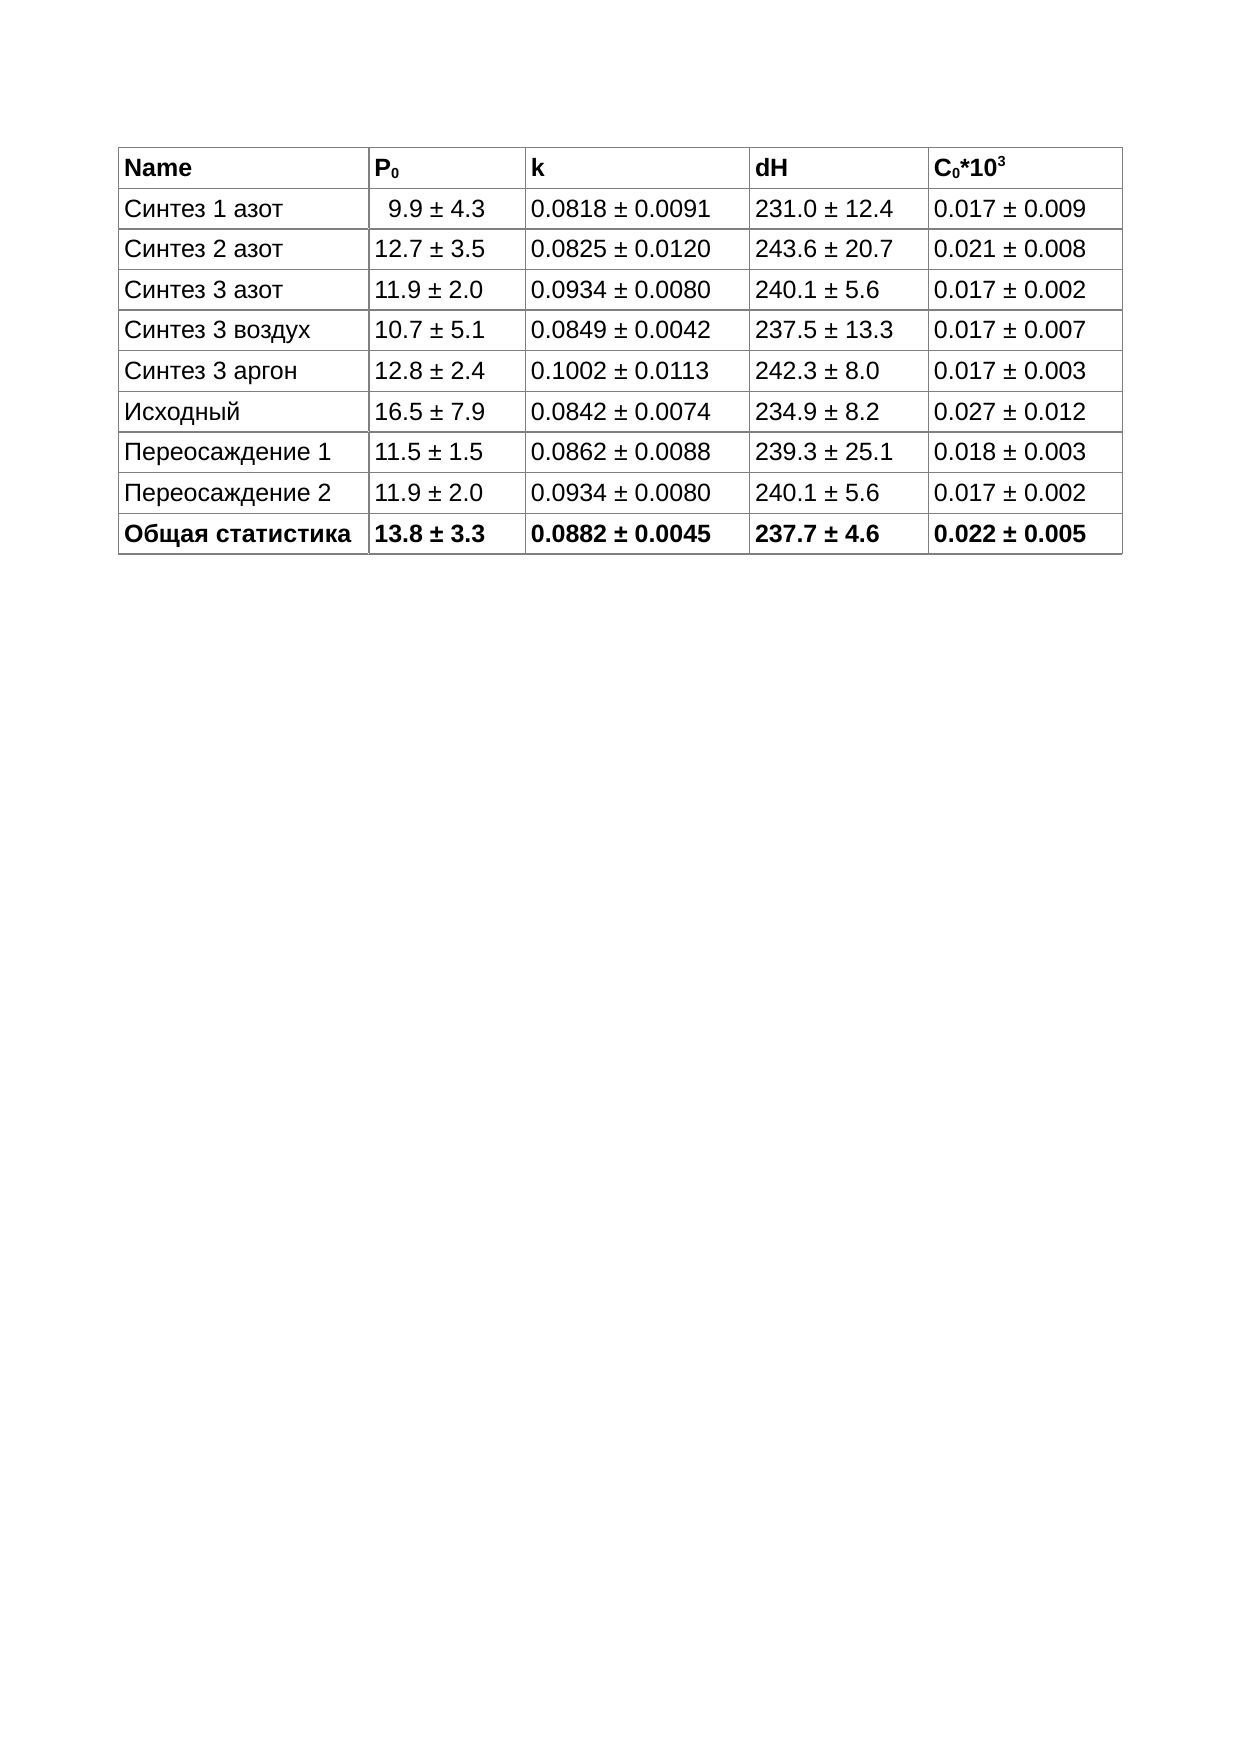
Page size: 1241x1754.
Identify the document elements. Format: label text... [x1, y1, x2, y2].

table_cell 240.1 ± 5.6 [750, 473, 928, 512]
table_cell 0.0934 ± 0.0080 [526, 270, 749, 309]
table_cell 12.8 ± 2.4 [370, 351, 525, 391]
table_header Name [119, 148, 368, 187]
table_cell 0.1002 ± 0.0113 [526, 351, 749, 391]
table_cell 242.3 ± 8.0 [750, 351, 928, 391]
table_cell Синтез 1 азот [119, 189, 368, 228]
table_cell 11.9 ± 2.0 [370, 473, 525, 512]
table_cell 0.018 ± 0.003 [929, 433, 1122, 472]
table_cell 240.1 ± 5.6 [750, 270, 928, 309]
table_cell 243.6 ± 20.7 [750, 230, 928, 269]
table_cell 0.017 ± 0.002 [929, 270, 1122, 309]
table_cell 239.3 ± 25.1 [750, 433, 928, 472]
table_cell 11.5 ± 1.5 [370, 433, 525, 472]
table_cell 0.0882 ± 0.0045 [526, 514, 749, 553]
table_cell Переосаждение 1 [119, 433, 368, 472]
table_cell Общая статистика [119, 514, 368, 553]
table_cell 0.021 ± 0.008 [929, 230, 1122, 269]
table_cell 0.0862 ± 0.0088 [526, 433, 749, 472]
table_cell 13.8 ± 3.3 [370, 514, 525, 553]
table_cell 231.0 ± 12.4 [750, 189, 928, 228]
table_cell 0.0842 ± 0.0074 [526, 392, 749, 431]
table_cell Синтез 2 азот [119, 230, 368, 269]
table_cell 16.5 ± 7.9 [370, 392, 525, 431]
table_cell 0.0825 ± 0.0120 [526, 230, 749, 269]
table_cell 11.9 ± 2.0 [370, 270, 525, 309]
table_header k [526, 148, 749, 187]
table_cell 0.0818 ± 0.0091 [526, 189, 749, 228]
table_cell 0.0934 ± 0.0080 [526, 473, 749, 512]
table_cell 10.7 ± 5.1 [370, 311, 525, 350]
table_cell 0.027 ± 0.012 [929, 392, 1122, 431]
table_cell 12.7 ± 3.5 [370, 230, 525, 269]
table_header C0*103 [929, 148, 1122, 187]
table_cell Синтез 3 воздух [119, 311, 368, 350]
table_cell 0.017 ± 0.009 [929, 189, 1122, 228]
table_cell Синтез 3 аргон [119, 351, 368, 391]
table_cell 234.9 ± 8.2 [750, 392, 928, 431]
table_cell 9.9 ± 4.3 [370, 189, 525, 228]
table_cell 0.017 ± 0.002 [929, 473, 1122, 512]
table_cell Переосаждение 2 [119, 473, 368, 512]
table_cell 0.017 ± 0.007 [929, 311, 1122, 350]
table_header P0 [370, 148, 525, 187]
table_cell Исходный [119, 392, 368, 431]
table_cell 237.7 ± 4.6 [750, 514, 928, 553]
table_header dH [750, 148, 928, 187]
table_cell 0.0849 ± 0.0042 [526, 311, 749, 350]
table_cell 0.022 ± 0.005 [929, 514, 1122, 553]
table_cell Синтез 3 азот [119, 270, 368, 309]
table_cell 0.017 ± 0.003 [929, 351, 1122, 391]
table_cell 237.5 ± 13.3 [750, 311, 928, 350]
